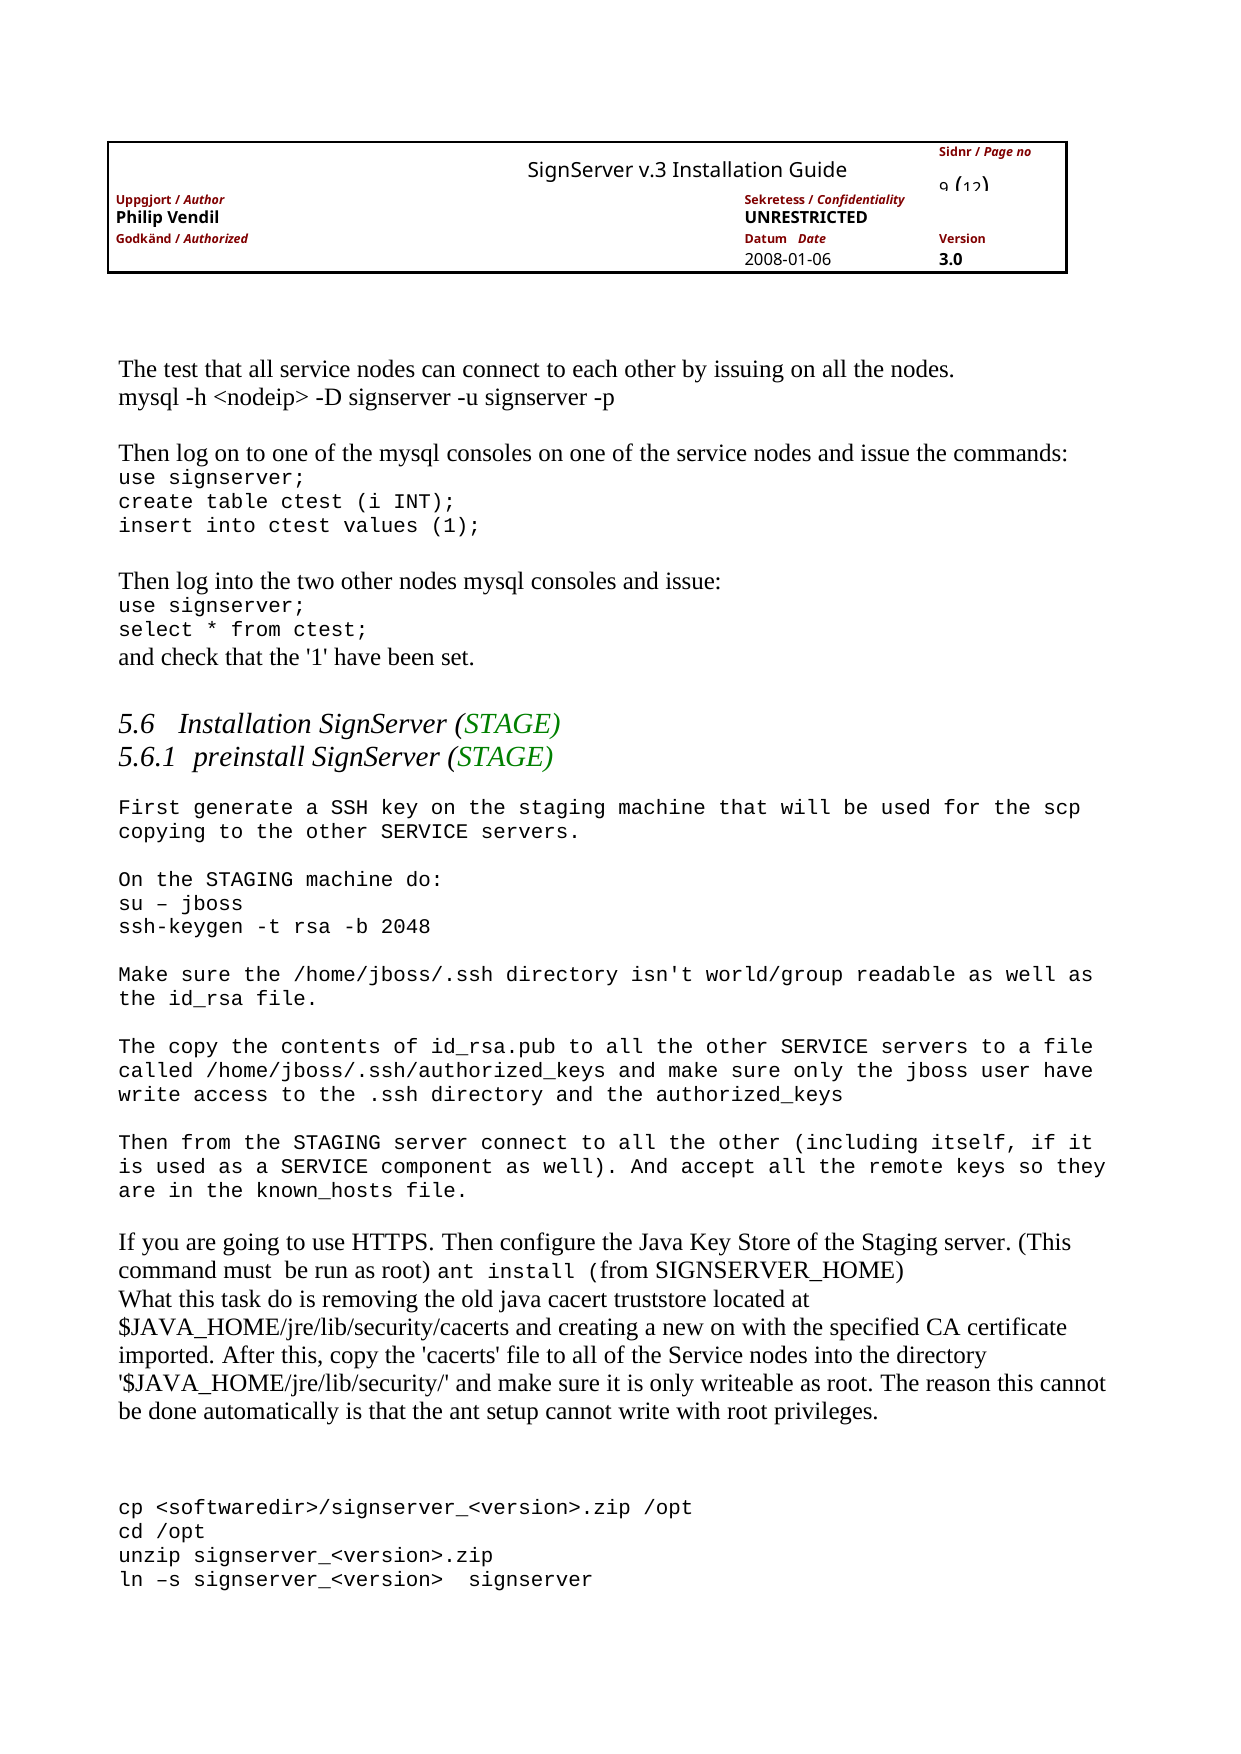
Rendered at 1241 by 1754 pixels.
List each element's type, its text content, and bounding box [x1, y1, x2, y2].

text insert into ctest values (1); [118, 515, 1122, 539]
text Then log into the two other nodes mysql consoles and issue: [118, 567, 1122, 595]
text First generate a SSH key on the staging machine that will be used for the scp copying to the other SERVICE servers. [118, 797, 1122, 844]
text Then from the STAGING server connect to all the other (including itself, if it is used as a SERVICE component as well). And accept all the remote keys so they are in the known_hosts file. [118, 1132, 1122, 1204]
text Make sure the /home/jboss/.ssh directory isn't world/group readable as well as the id_rsa file. [118, 964, 1122, 1012]
text create table ctest (i INT); [118, 491, 1122, 515]
subtitle preinstall SignServer (STAGE) [118, 740, 1122, 773]
text ssh-keygen -t rsa -b 2048 [118, 916, 1122, 940]
text What this task do is removing the old java cacert truststore located at $JAVA_HOME/jre/lib/security/cacerts and creating a new on with the specified CA certificate imported. After this, copy the 'cacerts' file to all of the Service nodes into the directory '$JAVA_HOME/jre/lib/security/' and make sure it is only writeable as root. The reason this cannot be done automatically is that the ant setup cannot write with root privileges. [118, 1285, 1122, 1425]
text and check that the '1' have been set. [118, 643, 1122, 671]
text su – jboss [118, 892, 1122, 916]
text The copy the contents of id_rsa.pub to all the other SERVICE servers to a file [118, 1036, 1122, 1060]
text Then log on to one of the mysql consoles on one of the service nodes and issue the commands: [118, 439, 1122, 467]
text cp <softwaredir>/signserver_<version>.zip /opt [118, 1497, 1122, 1521]
text cd /opt [118, 1521, 1122, 1545]
text If you are going to use HTTPS. Then configure the Java Key Store of the Staging server. (This command must be run as root) ant install (from SIGNSERVER_HOME) [118, 1228, 1122, 1285]
text use signserver; [118, 595, 1122, 619]
text ln –s signserver_<version> signserver [118, 1569, 1122, 1593]
text The test that all service nodes can connect to each other by issuing on all the nodes. [118, 355, 1122, 383]
text use signserver; [118, 467, 1122, 491]
text select * from ctest; [118, 619, 1122, 643]
subtitle Installation SignServer (STAGE) [118, 708, 1122, 740]
text On the STAGING machine do: [118, 868, 1122, 892]
text called /home/jboss/.ssh/authorized_keys and make sure only the jboss user have write access to the .ssh directory and the authorized_keys [118, 1060, 1122, 1108]
text unzip signserver_<version>.zip [118, 1545, 1122, 1569]
text mysql -h <nodeip> -D signserver -u signserver -p [118, 383, 1122, 411]
